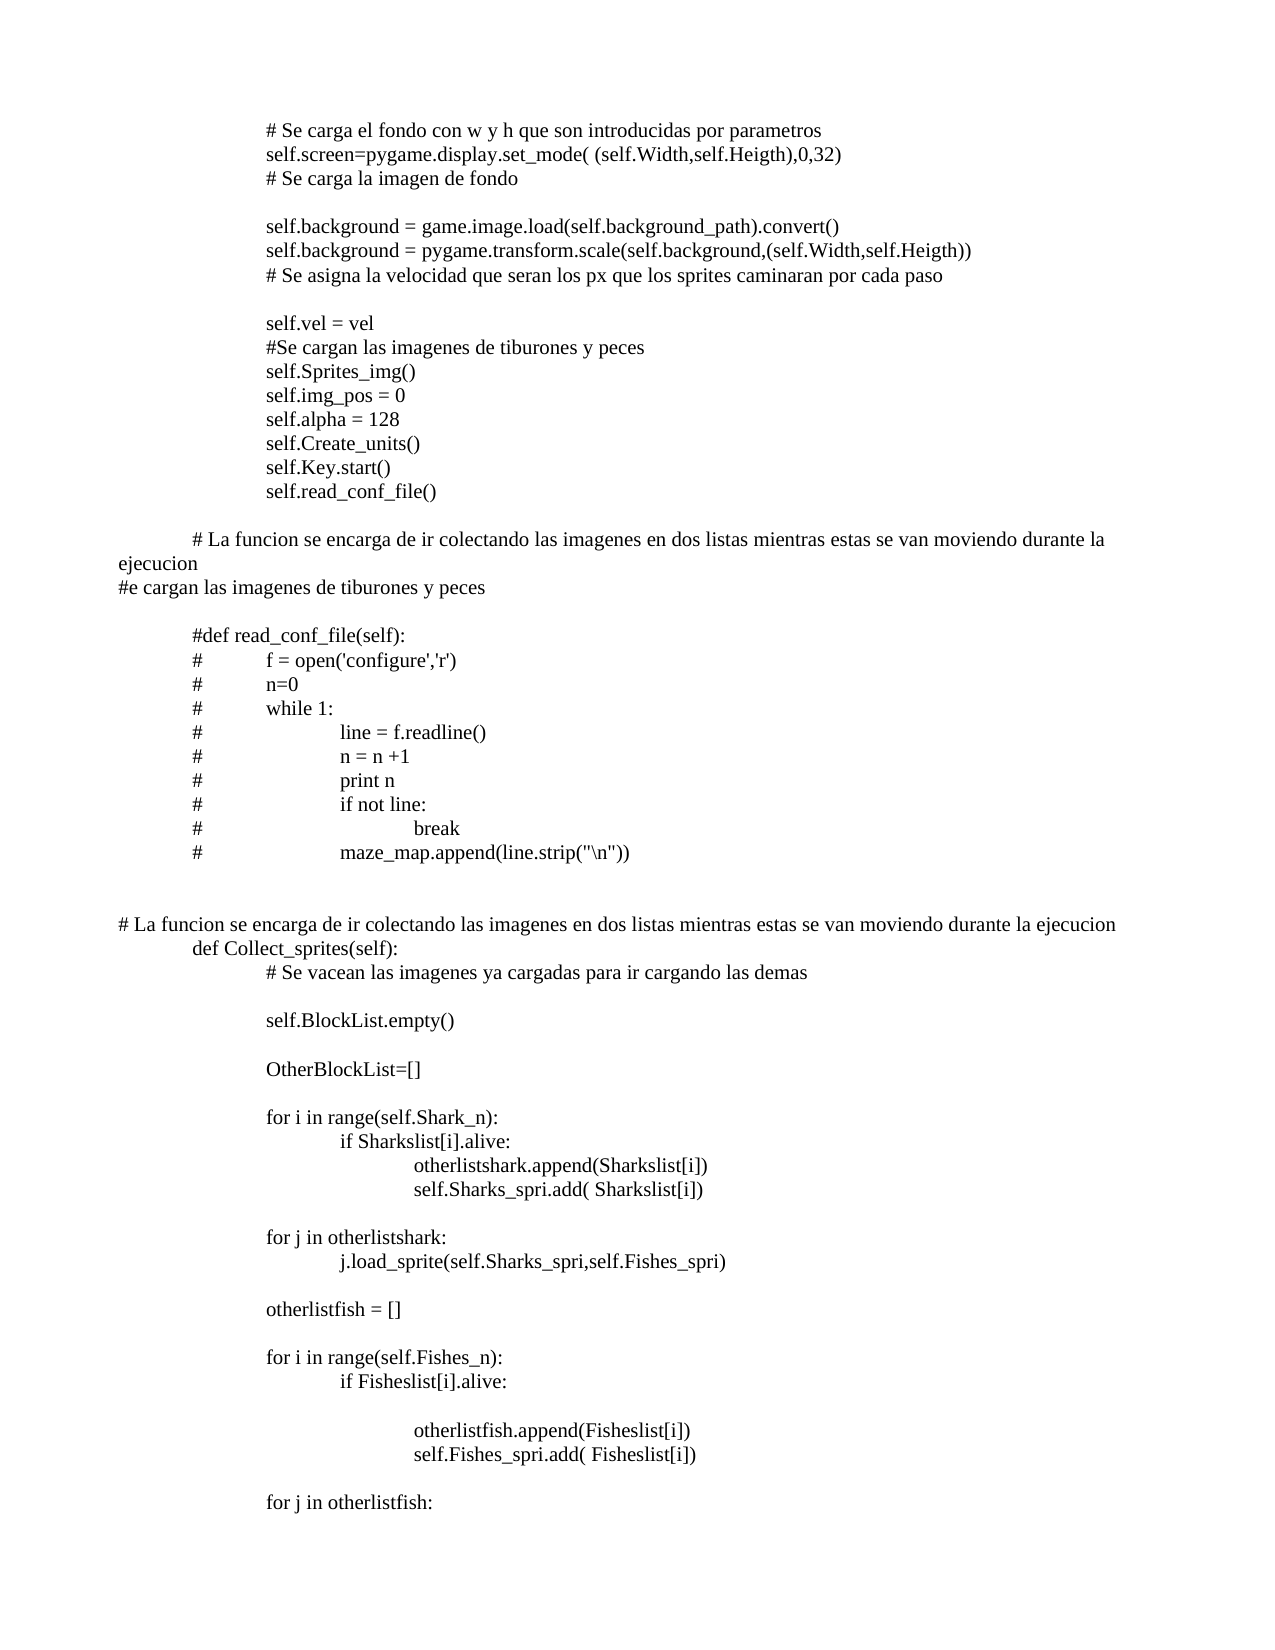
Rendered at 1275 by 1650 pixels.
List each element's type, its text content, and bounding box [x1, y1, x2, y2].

text self.Create_units() [118, 431, 1157, 455]
text #def read_conf_file(self): [118, 623, 1157, 647]
text # La funcion se encarga de ir colectando las imagenes en dos listas mientras estas se van moviendo durante la ejecucion [118, 912, 1157, 936]
text # maze_map.append(line.strip("\n")) [118, 840, 1157, 864]
text j.load_sprite(self.Sharks_spri,self.Fishes_spri) [118, 1249, 1157, 1273]
text self.vel = vel [118, 311, 1157, 335]
text OtherBlockList=[] [118, 1057, 1157, 1081]
text self.background = game.image.load(self.background_path).convert() [118, 214, 1157, 238]
text self.Sprites_img() [118, 359, 1157, 383]
text self.background = pygame.transform.scale(self.background,(self.Width,self.Heigth)) [118, 238, 1157, 262]
text otherlistshark.append(Sharkslist[i]) [118, 1153, 1157, 1177]
text # if not line: [118, 792, 1157, 816]
text if Sharkslist[i].alive: [118, 1129, 1157, 1153]
text # line = f.readline() [118, 720, 1157, 744]
text # break [118, 816, 1157, 840]
text self.img_pos = 0 [118, 383, 1157, 407]
text #e cargan las imagenes de tiburones y peces [118, 575, 1157, 599]
text self.screen=pygame.display.set_mode( (self.Width,self.Heigth),0,32) [118, 142, 1157, 166]
text # print n [118, 768, 1157, 792]
text # Se carga la imagen de fondo [118, 166, 1157, 190]
text self.read_conf_file() [118, 479, 1157, 503]
text self.Key.start() [118, 455, 1157, 479]
text # Se vacean las imagenes ya cargadas para ir cargando las demas [118, 960, 1157, 984]
text # f = open('configure','r') [118, 647, 1157, 672]
text # n=0 [118, 672, 1157, 696]
text for j in otherlistshark: [118, 1225, 1157, 1249]
text self.Fishes_spri.add( Fisheslist[i]) [118, 1442, 1157, 1466]
text # La funcion se encarga de ir colectando las imagenes en dos listas mientras estas se van moviendo durante la ejecucion [118, 527, 1157, 575]
text # n = n +1 [118, 744, 1157, 768]
text # Se asigna la velocidad que seran los px que los sprites caminaran por cada paso [118, 262, 1157, 287]
text for j in otherlistfish: [118, 1490, 1157, 1514]
text if Fisheslist[i].alive: [118, 1369, 1157, 1393]
text self.alpha = 128 [118, 407, 1157, 431]
text def Collect_sprites(self): [118, 936, 1157, 960]
text #Se cargan las imagenes de tiburones y peces [118, 335, 1157, 359]
text # Se carga el fondo con w y h que son introducidas por parametros [118, 118, 1157, 142]
text self.BlockList.empty() [118, 1008, 1157, 1032]
text otherlistfish.append(Fisheslist[i]) [118, 1417, 1157, 1442]
text otherlistfish = [] [118, 1297, 1157, 1321]
text # while 1: [118, 696, 1157, 720]
text for i in range(self.Fishes_n): [118, 1345, 1157, 1369]
text for i in range(self.Shark_n): [118, 1105, 1157, 1129]
text self.Sharks_spri.add( Sharkslist[i]) [118, 1177, 1157, 1201]
